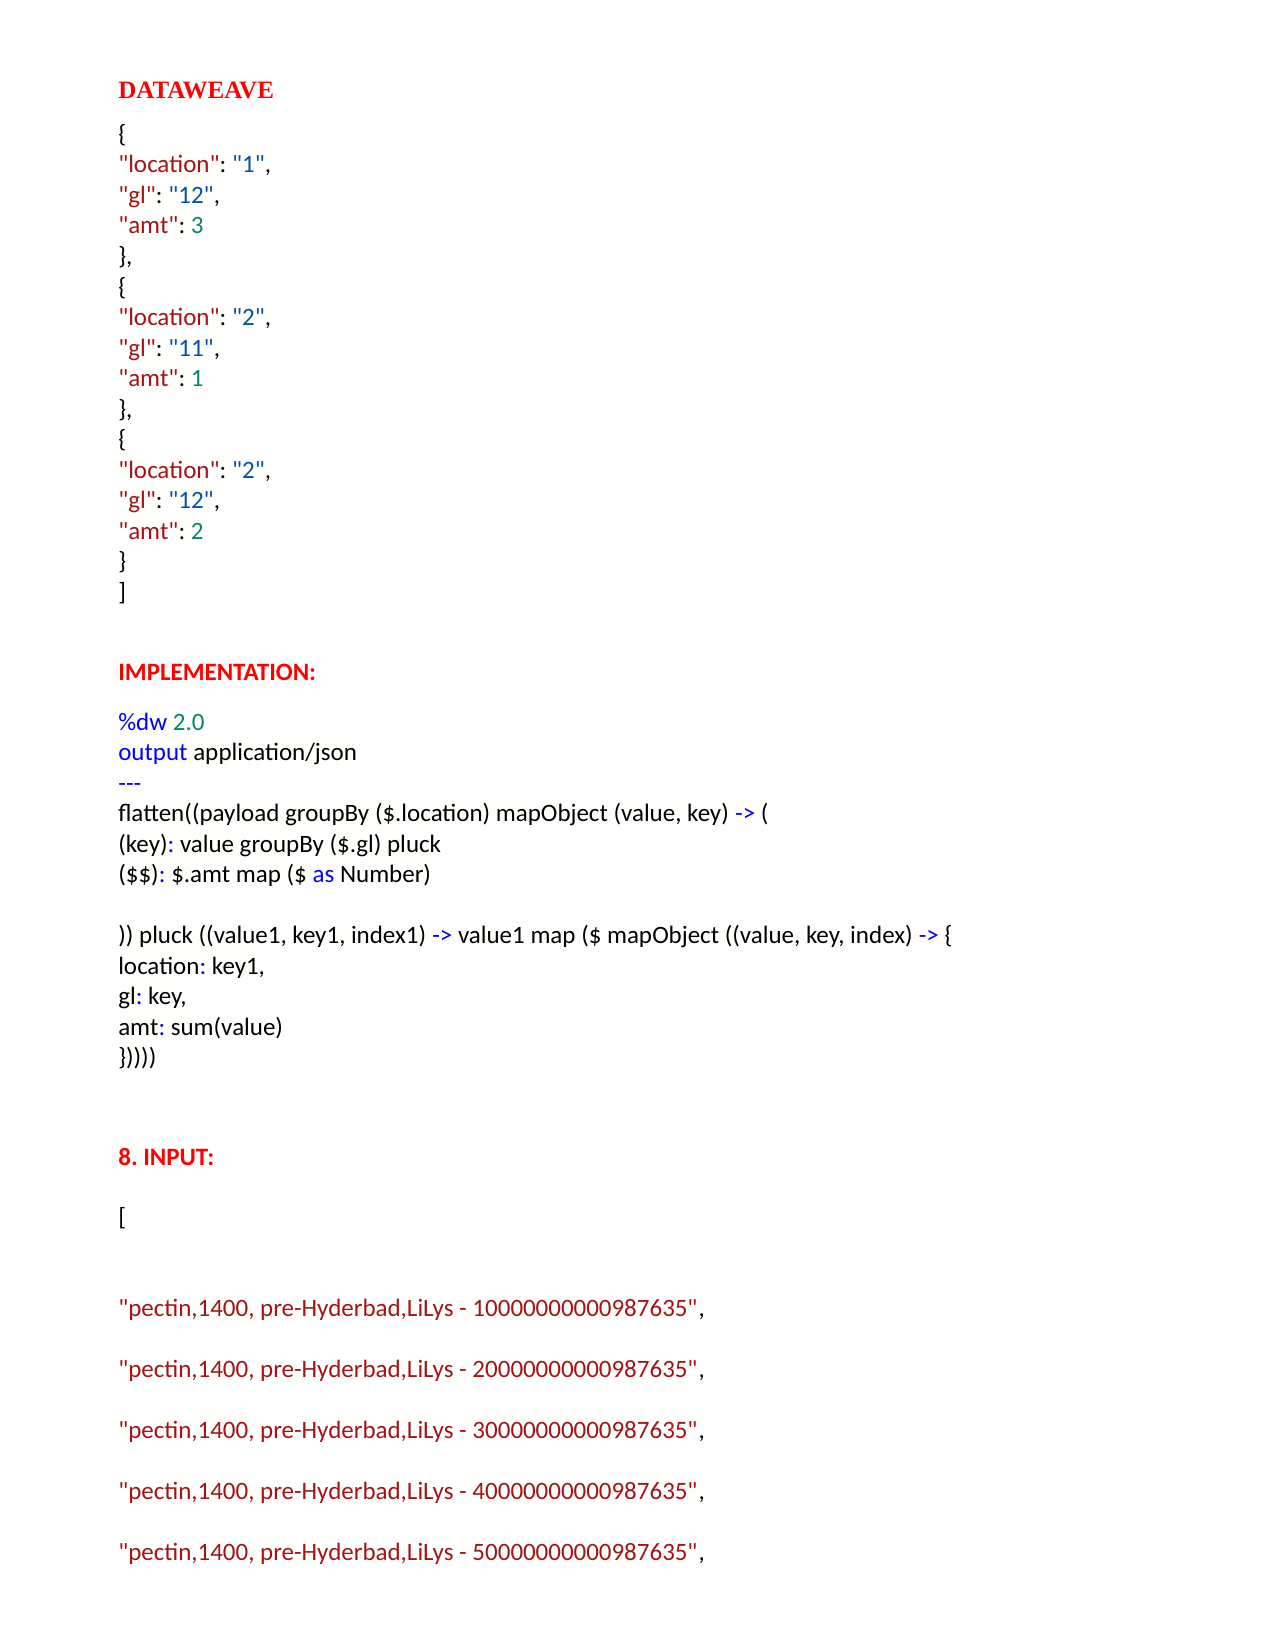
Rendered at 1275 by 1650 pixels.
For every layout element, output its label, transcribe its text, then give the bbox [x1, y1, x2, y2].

text { [118, 423, 1157, 454]
text "gl": "12", [118, 179, 1157, 210]
text } [118, 545, 1157, 576]
text "location": "2", [118, 454, 1157, 484]
text location: key1, [118, 950, 1157, 980]
text IMPLEMENTATION: [118, 656, 1157, 687]
text "location": "2", [118, 301, 1157, 332]
text %dw 2.0 [118, 706, 1157, 736]
text "amt": 1 [118, 362, 1157, 393]
text "amt": 2 [118, 515, 1157, 545]
text "location": "1", [118, 149, 1157, 179]
text "pectin,1400, pre-Hyderbad,LiLys - 10000000000987635", [118, 1292, 1157, 1322]
text { [118, 118, 1157, 149]
text })))) [118, 1041, 1157, 1072]
text }, [118, 240, 1157, 271]
text amt: sum(value) [118, 1011, 1157, 1041]
text }, [118, 393, 1157, 423]
text 8. INPUT: [118, 1141, 1157, 1172]
text ($$): $.amt map ($ as Number) [118, 858, 1157, 889]
text gl: key, [118, 980, 1157, 1011]
text --- [118, 767, 1157, 797]
text "pectin,1400, pre-Hyderbad,LiLys - 20000000000987635", [118, 1353, 1157, 1383]
text [ [118, 1201, 1157, 1232]
text { [118, 271, 1157, 301]
text "gl": "11", [118, 332, 1157, 362]
text "amt": 3 [118, 210, 1157, 240]
text flatten((payload groupBy ($.location) mapObject (value, key) -> ( [118, 797, 1157, 828]
text ] [118, 576, 1157, 606]
text "pectin,1400, pre-Hyderbad,LiLys - 50000000000987635", [118, 1536, 1157, 1566]
text (key): value groupBy ($.gl) pluck [118, 828, 1157, 858]
text output application/json [118, 736, 1157, 767]
text "gl": "12", [118, 484, 1157, 515]
text "pectin,1400, pre-Hyderbad,LiLys - 30000000000987635", [118, 1414, 1157, 1444]
text )) pluck ((value1, key1, index1) -> value1 map ($ mapObject ((value, key, index) -> { [118, 919, 1157, 950]
text "pectin,1400, pre-Hyderbad,LiLys - 40000000000987635", [118, 1475, 1157, 1505]
